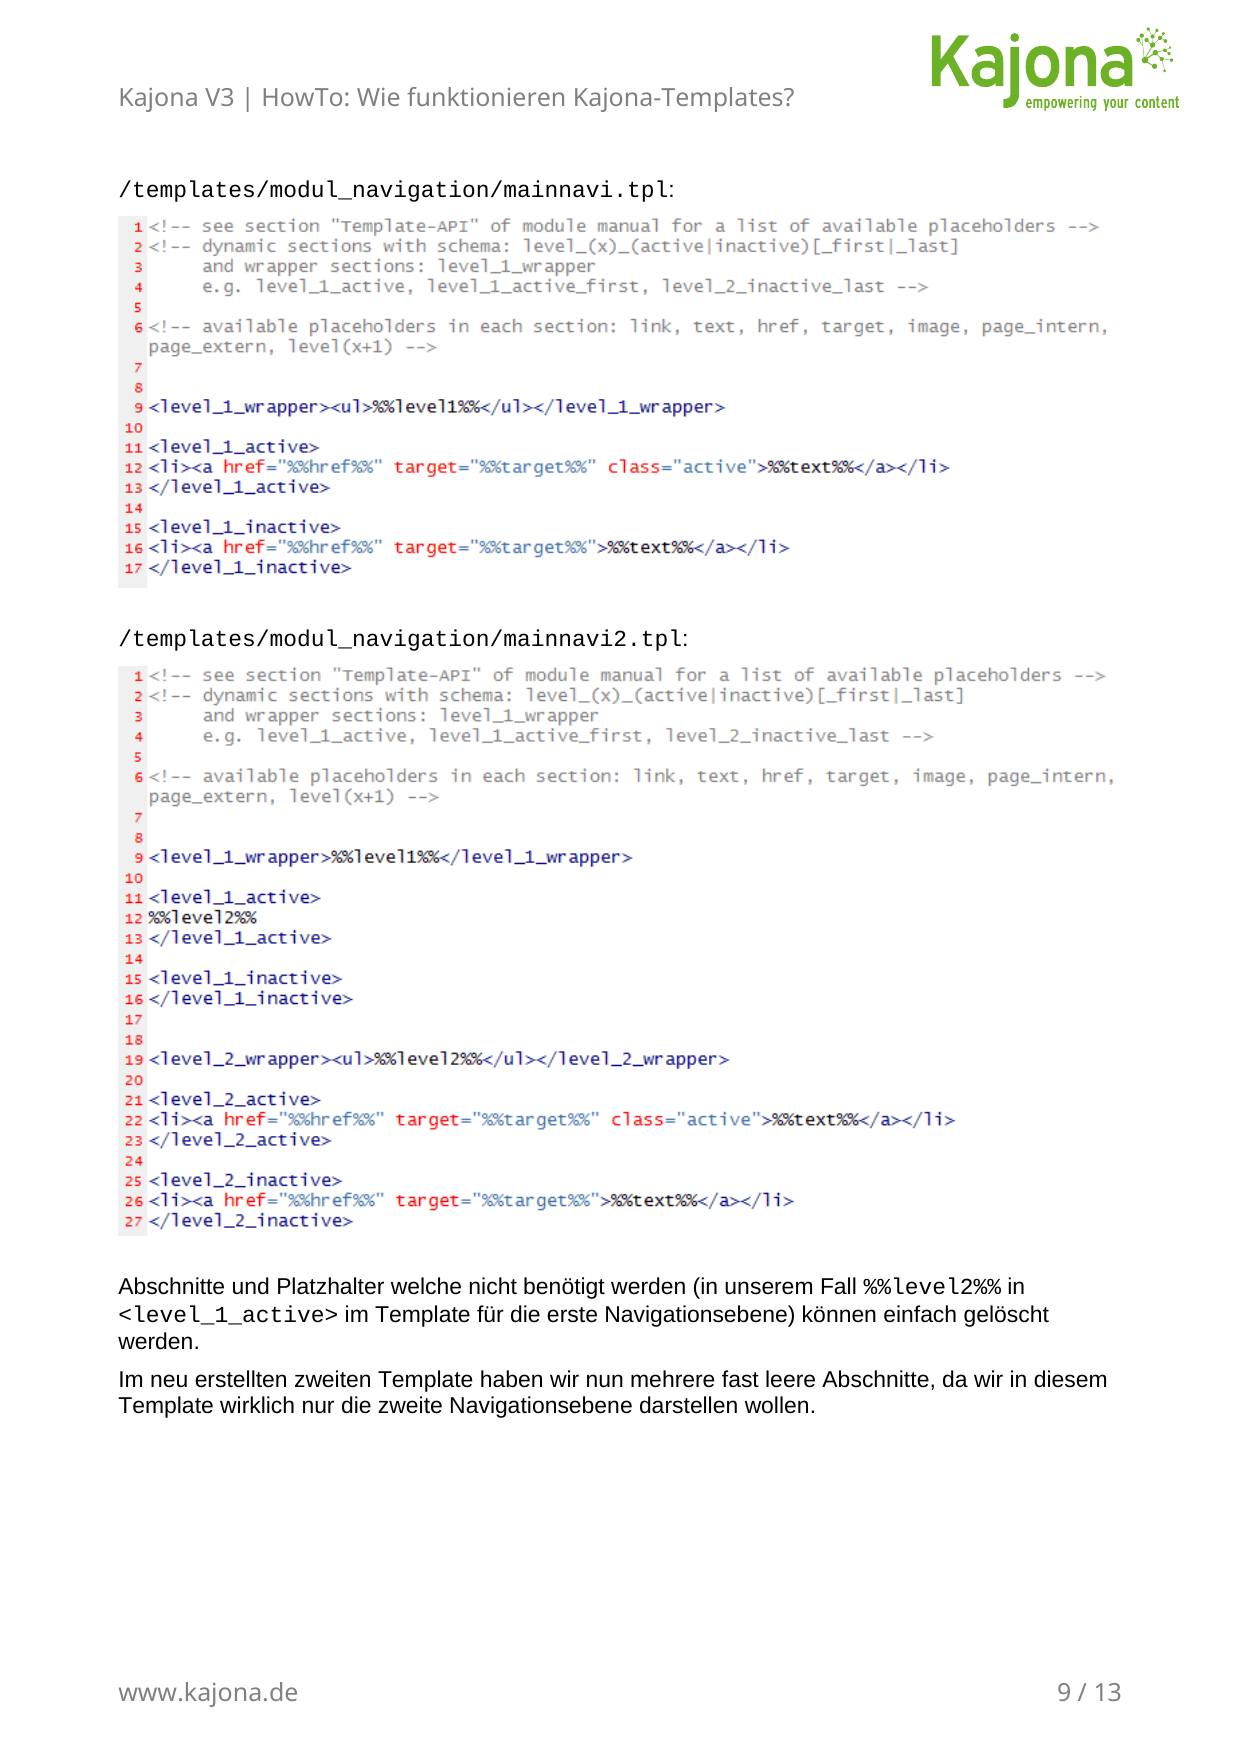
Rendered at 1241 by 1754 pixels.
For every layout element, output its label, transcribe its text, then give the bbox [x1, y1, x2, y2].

text Im neu erstellten zweiten Template haben wir nun mehrere fast leere Abschnitte, da wir in diesem Template wirklich nur die zweite Navigationsebene darstellen wollen. [118, 1367, 1122, 1418]
text /templates/modul_navigation/mainnavi.tpl: [118, 177, 1122, 204]
picture [118, 666, 1122, 1236]
picture [118, 216, 1122, 588]
text Abschnitte und Platzhalter welche nicht benötigt werden (in unserem Fall %%level2%% in <level_1_active> im Template für die erste Navigationsebene) können einfach gelöscht werden. [118, 1274, 1122, 1354]
text /templates/modul_navigation/mainnavi2.tpl: [118, 626, 1122, 653]
